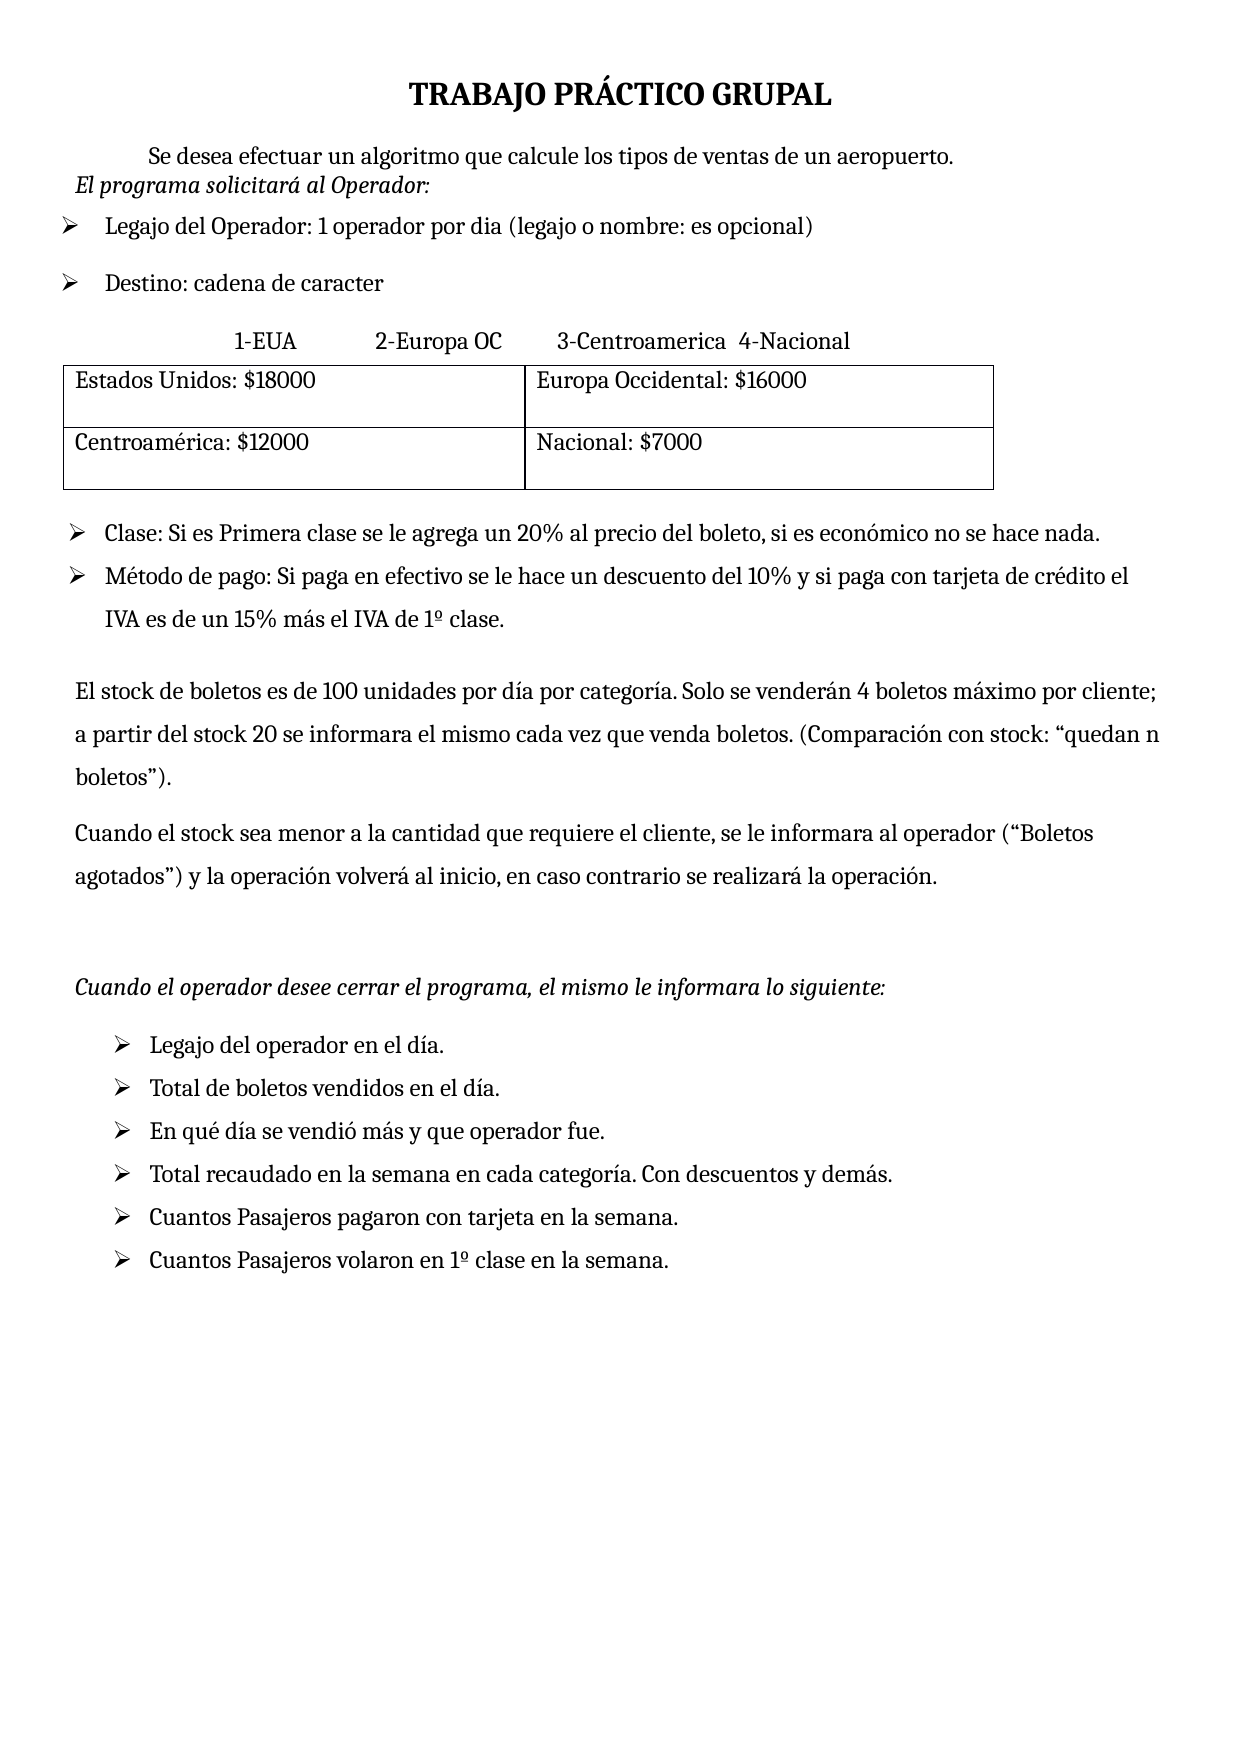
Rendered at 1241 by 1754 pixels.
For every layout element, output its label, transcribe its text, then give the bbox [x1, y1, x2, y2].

table_header Estados Unidos: $18000 [64, 366, 524, 427]
table_cell Centroamérica: $12000 [64, 428, 524, 489]
text El stock de boletos es de 100 unidades por día por categoría. Solo se venderán 4 boletos máximo por cliente; a partir del stock 20 se informara el mismo cada vez que venda boletos. (Comparación con stock: “quedan n boletos”). [75, 677, 1165, 792]
text Cuando el operador desee cerrar el programa, el mismo le informara lo siguiente: [75, 973, 1165, 1002]
list Clase: Si es Primera clase se le agrega un 20% al precio del boleto, si es económico no se hace nada. [67, 519, 1165, 548]
text TRABAJO PRÁCTICO GRUPAL [75, 75, 1165, 113]
text Se desea efectuar un algoritmo que calcule los tipos de ventas de un aeropuerto. [75, 142, 1165, 171]
list Método de pago: Si paga en efectivo se le hace un descuento del 10% y si paga con tarjeta de crédito el IVA es de un 15% más el IVA de 1º clase. [67, 562, 1165, 634]
table_cell Nacional: $7000 [526, 428, 993, 489]
list Legajo del Operador: 1 operador por dia (legajo o nombre: es opcional) [60, 212, 1165, 240]
list Destino: cadena de caracter [60, 269, 1165, 298]
list Total de boletos vendidos en el día. [112, 1074, 1165, 1103]
list Cuantos Pasajeros pagaron con tarjeta en la semana. [112, 1203, 1165, 1232]
text El programa solicitará al Operador: [75, 171, 1165, 199]
list 1-EUA 2-Europa OC 3-Centroamerica 4-Nacional [224, 327, 1165, 355]
list Cuantos Pasajeros volaron en 1º clase en la semana. [112, 1246, 1165, 1275]
text Cuando el stock sea menor a la cantidad que requiere el cliente, se le informara al operador (“Boletos agotados”) y la operación volverá al inicio, en caso contrario se realizará la operación. [75, 819, 1165, 891]
list Total recaudado en la semana en cada categoría. Con descuentos y demás. [112, 1160, 1165, 1189]
list Legajo del operador en el día. [112, 1031, 1165, 1059]
table_header Europa Occidental: $16000 [526, 366, 993, 427]
list En qué día se vendió más y que operador fue. [112, 1117, 1165, 1146]
